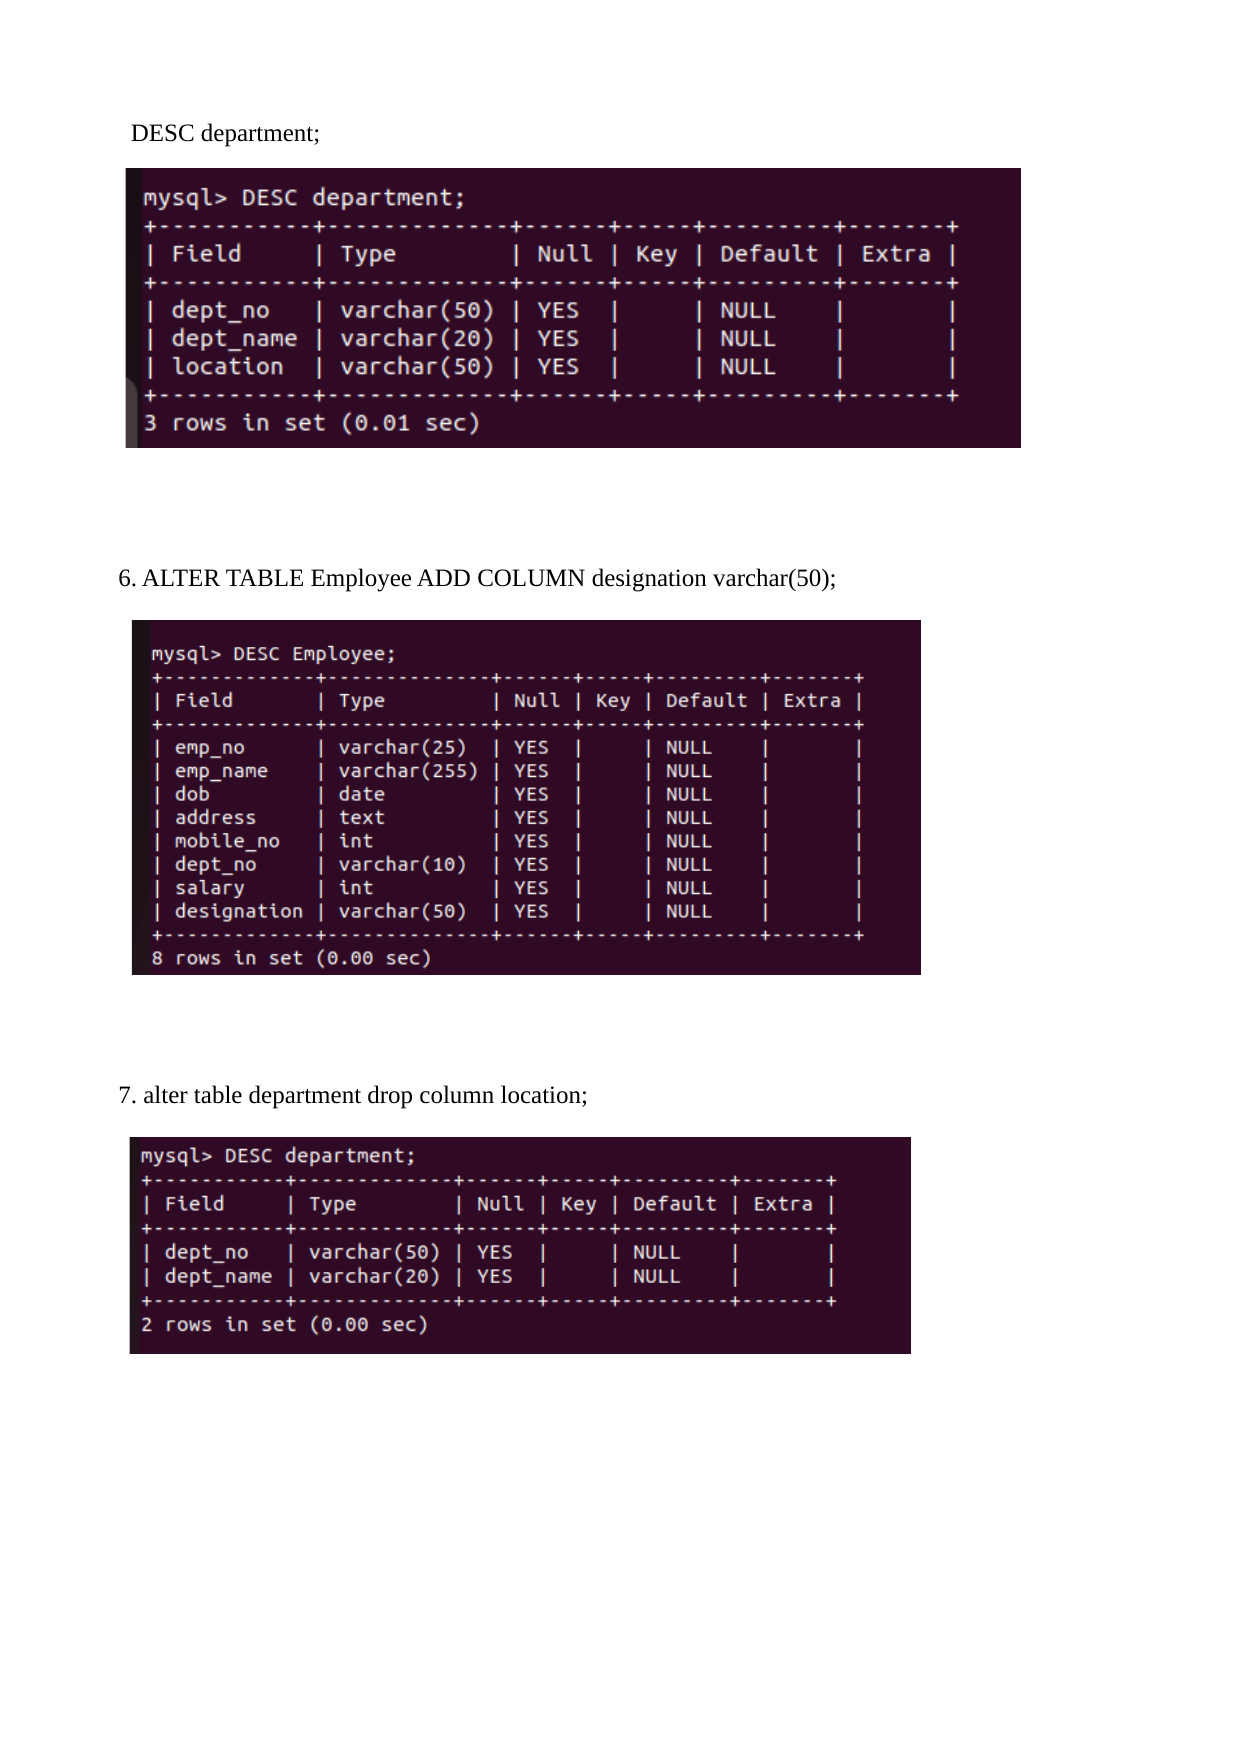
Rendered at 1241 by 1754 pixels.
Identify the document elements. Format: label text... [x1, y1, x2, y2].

picture [129, 1137, 911, 1354]
text DESC department; [118, 118, 1122, 147]
picture [125, 168, 1021, 448]
picture [131, 620, 921, 975]
text 7. alter table department drop column location; [118, 1080, 1122, 1109]
text 6. ALTER TABLE Employee ADD COLUMN designation varchar(50); [118, 563, 1122, 592]
